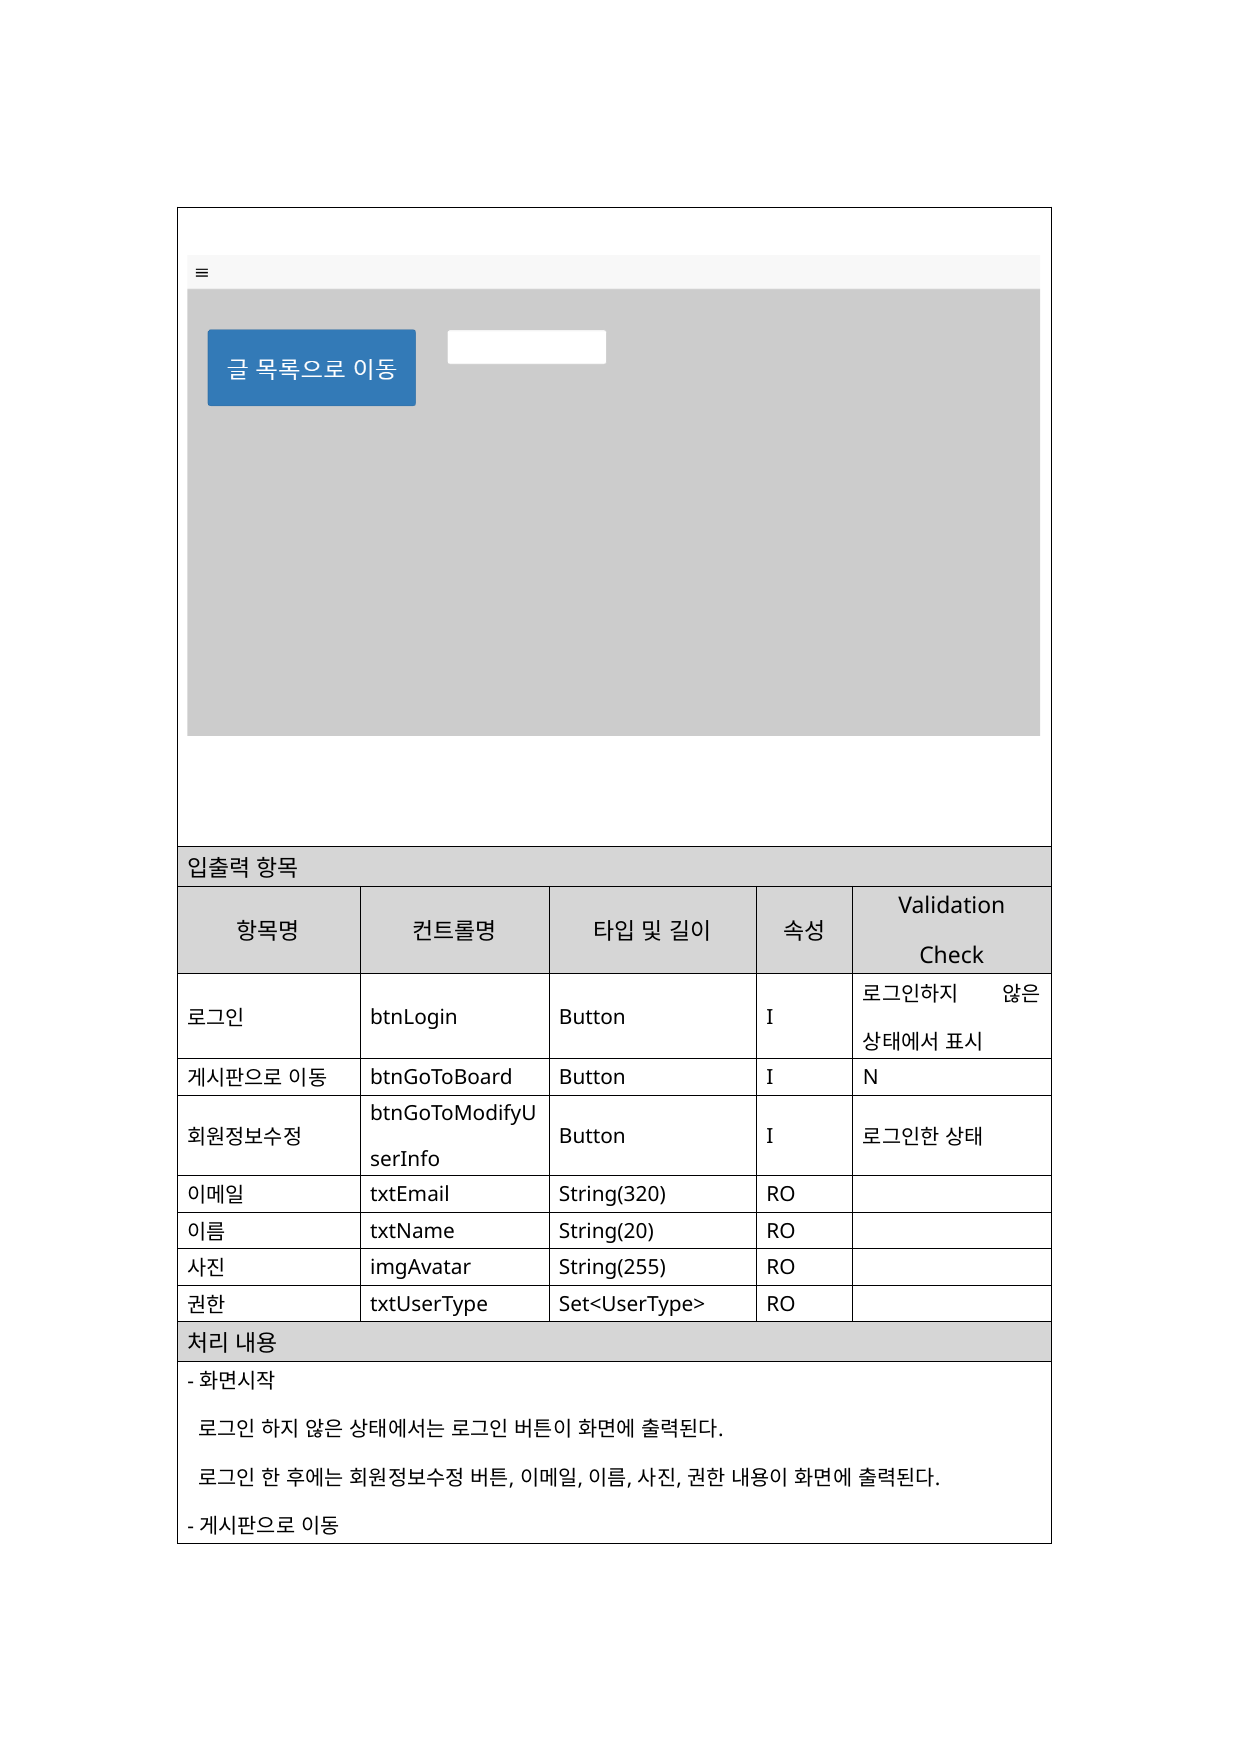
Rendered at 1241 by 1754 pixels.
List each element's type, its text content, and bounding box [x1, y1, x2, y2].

table_cell 로그인한 상태 [853, 1096, 1051, 1175]
table_cell imgAvatar [361, 1249, 549, 1285]
table_cell [853, 1249, 1051, 1285]
table_cell 속성 [757, 887, 852, 973]
table_cell Button [550, 1096, 756, 1175]
table_cell btnLogin [361, 974, 549, 1058]
table_cell 로그인하지 않은 상태에서 표시 [853, 974, 1051, 1058]
picture [187, 255, 1041, 736]
table_cell 컨트롤명 [361, 887, 549, 973]
table_cell Button [550, 1059, 756, 1095]
table_cell RO [757, 1176, 852, 1212]
table_cell 권한 [178, 1286, 360, 1321]
table_cell RO [757, 1213, 852, 1248]
table_cell RO [757, 1249, 852, 1285]
table_cell 이메일 [178, 1176, 360, 1212]
table_cell 이름 [178, 1213, 360, 1248]
table_cell 게시판으로 이동 [178, 1059, 360, 1095]
table_cell 타입 및 길이 [550, 887, 756, 973]
table_cell N [853, 1059, 1051, 1095]
table_cell String(255) [550, 1249, 756, 1285]
table_cell [178, 208, 1051, 846]
table_cell txtUserType [361, 1286, 549, 1321]
table_cell RO [757, 1286, 852, 1321]
table_cell String(20) [550, 1213, 756, 1248]
table_cell btnGoToModifyUserInfo [361, 1096, 549, 1175]
table_cell Set<UserType> [550, 1286, 756, 1321]
table_cell 항목명 [178, 887, 360, 973]
table_cell Button [550, 974, 756, 1058]
table_cell I [757, 1096, 852, 1175]
table_cell 회원정보수정 [178, 1096, 360, 1175]
table_cell - 화면시작 로그인 하지 않은 상태에서는 로그인 버튼이 화면에 출력된다. 로그인 한 후에는 회원정보수정 버튼, 이메일, 이름, 사진, 권한 내용이 화면에 출력된다. - 게시판으로 이동 [178, 1362, 1051, 1543]
table_cell String(320) [550, 1176, 756, 1212]
table_cell I [757, 1059, 852, 1095]
table_cell Validation Check [853, 887, 1051, 973]
table_cell 사진 [178, 1249, 360, 1285]
table_cell 처리 내용 [178, 1322, 1051, 1361]
table_cell 입출력 항목 [178, 847, 1051, 886]
table_cell [853, 1213, 1051, 1248]
table_cell btnGoToBoard [361, 1059, 549, 1095]
table_cell I [757, 974, 852, 1058]
table_cell txtName [361, 1213, 549, 1248]
table_cell [853, 1286, 1051, 1321]
table_cell [853, 1176, 1051, 1212]
table_cell txtEmail [361, 1176, 549, 1212]
table_cell 로그인 [178, 974, 360, 1058]
